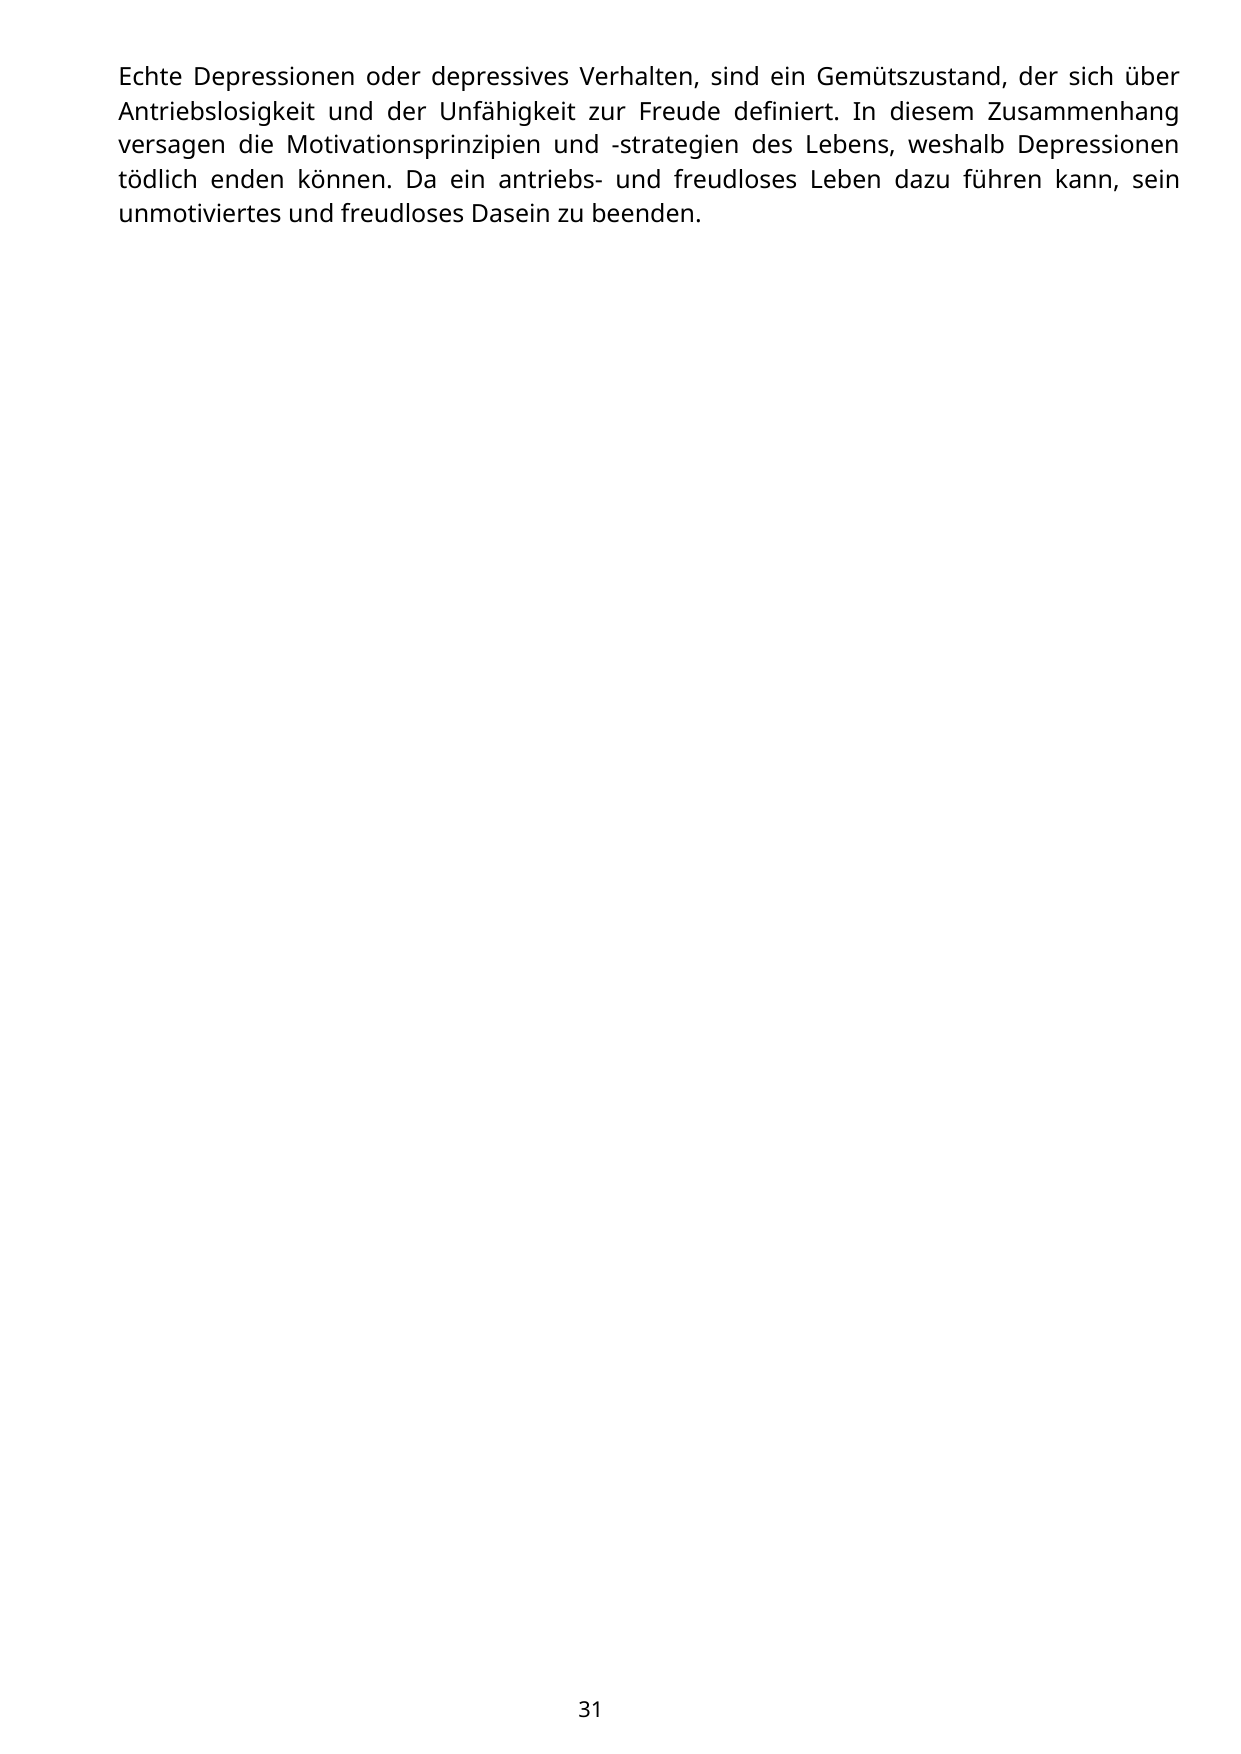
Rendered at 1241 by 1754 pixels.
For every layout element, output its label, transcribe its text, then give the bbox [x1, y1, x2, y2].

text Echte Depressionen oder depressives Verhalten, sind ein Gemütszustand, der sich über Antriebslosigkeit und der Unfähigkeit zur Freude definiert. In diesem Zusammenhang versagen die Motivationsprinzipien und -strategien des Lebens, weshalb Depressionen tödlich enden können. Da ein antriebs- und freudloses Leben dazu führen kann, sein unmotiviertes und freudloses Dasein zu beenden. [118, 59, 1181, 229]
